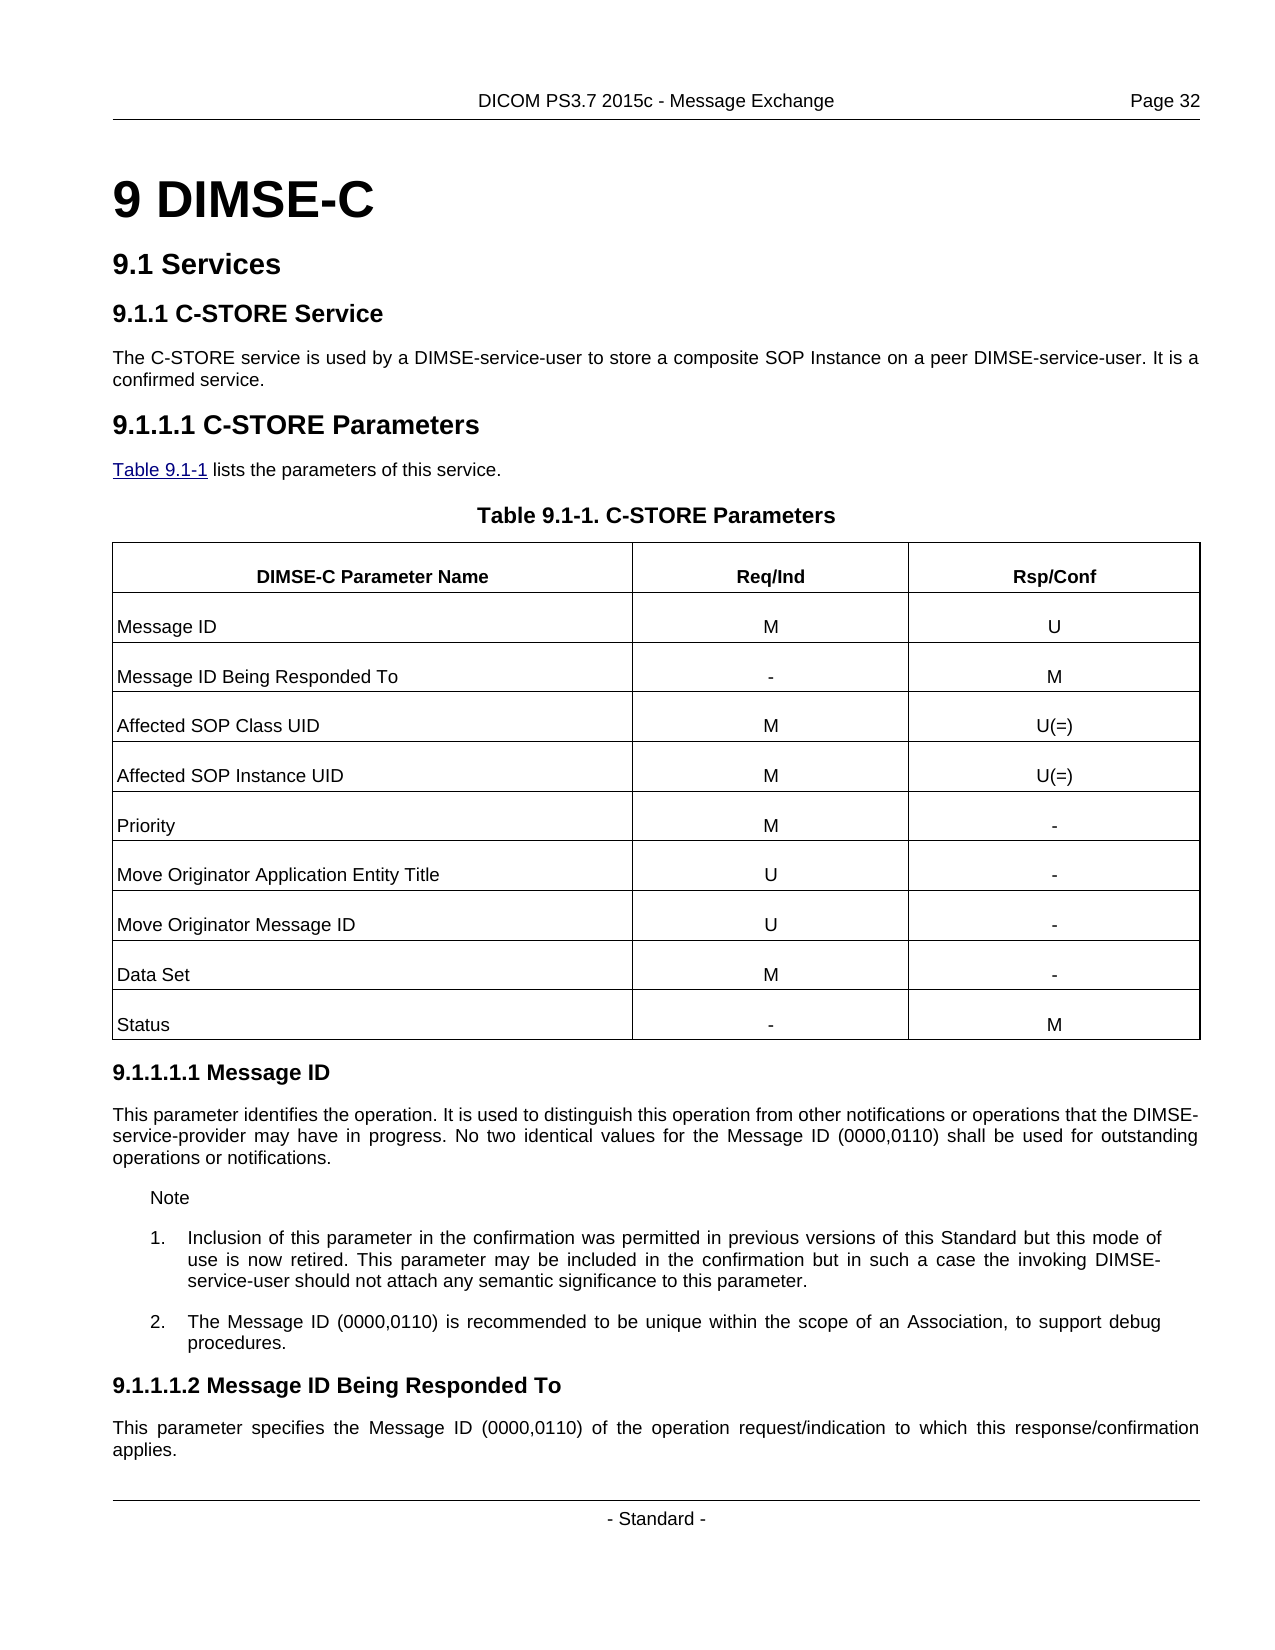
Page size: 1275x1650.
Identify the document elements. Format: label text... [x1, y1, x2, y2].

table_cell M [909, 990, 1199, 1039]
table_cell M [633, 742, 908, 791]
table_cell M [909, 643, 1199, 691]
table_cell Move Originator Message ID [113, 891, 632, 940]
text Table 9.1-1 lists the parameters of this service. [112, 459, 1200, 480]
list The Message ID (0000,0110) is recommended to be unique within the scope of an Association, to support debug procedures. [150, 1311, 1162, 1354]
table_cell Data Set [113, 941, 632, 989]
table_cell Message ID Being Responded To [113, 643, 632, 691]
text Note [150, 1187, 1162, 1208]
text Table 9.1-1. C-STORE Parameters [112, 503, 1200, 529]
table_cell Status [113, 990, 632, 1039]
table_cell - [633, 990, 908, 1039]
table_cell - [909, 891, 1199, 940]
text 9.1.1.1.1 Message ID [112, 1059, 1200, 1085]
text The C-STORE service is used by a DIMSE-service-user to store a composite SOP Instance on a peer DIMSE-service-user. It is a confirmed service. [112, 347, 1200, 390]
table_cell Priority [113, 792, 632, 840]
table_header Rsp/Conf [909, 543, 1199, 592]
table_cell M [633, 692, 908, 741]
table_cell Move Originator Application Entity Title [113, 841, 632, 890]
list Inclusion of this parameter in the confirmation was permitted in previous versions of this Standard but this mode of use is now retired. This parameter may be included in the confirmation but in such a case the invoking DIMSE-service-user should not attach any semantic significance to this parameter. [150, 1227, 1162, 1292]
table_cell M [633, 792, 908, 840]
table_cell - [633, 643, 908, 691]
table_cell U [909, 593, 1199, 642]
text This parameter specifies the Message ID (0000,0110) of the operation request/indication to which this response/confirmation applies. [112, 1417, 1200, 1460]
text 9.1 Services [112, 247, 1200, 281]
table_cell U [633, 891, 908, 940]
table_cell U(=) [909, 692, 1199, 741]
table_cell Affected SOP Instance UID [113, 742, 632, 791]
table_cell Affected SOP Class UID [113, 692, 632, 741]
text 9 DIMSE-C [112, 169, 1200, 228]
table_cell - [909, 941, 1199, 989]
table_cell - [909, 841, 1199, 890]
table_cell U [633, 841, 908, 890]
text 9.1.1.1.2 Message ID Being Responded To [112, 1372, 1200, 1398]
table_cell - [909, 792, 1199, 840]
table_header DIMSE-C Parameter Name [113, 543, 632, 592]
table_cell U(=) [909, 742, 1199, 791]
table_header Req/Ind [633, 543, 908, 592]
text 9.1.1 C-STORE Service [112, 299, 1200, 328]
table_cell Message ID [113, 593, 632, 642]
text This parameter identifies the operation. It is used to distinguish this operation from other notifications or operations that the DIMSE-service-provider may have in progress. No two identical values for the Message ID (0000,0110) shall be used for outstanding operations or notifications. [112, 1103, 1200, 1168]
table_cell M [633, 941, 908, 989]
text 9.1.1.1 C-STORE Parameters [112, 409, 1200, 440]
table_cell M [633, 593, 908, 642]
